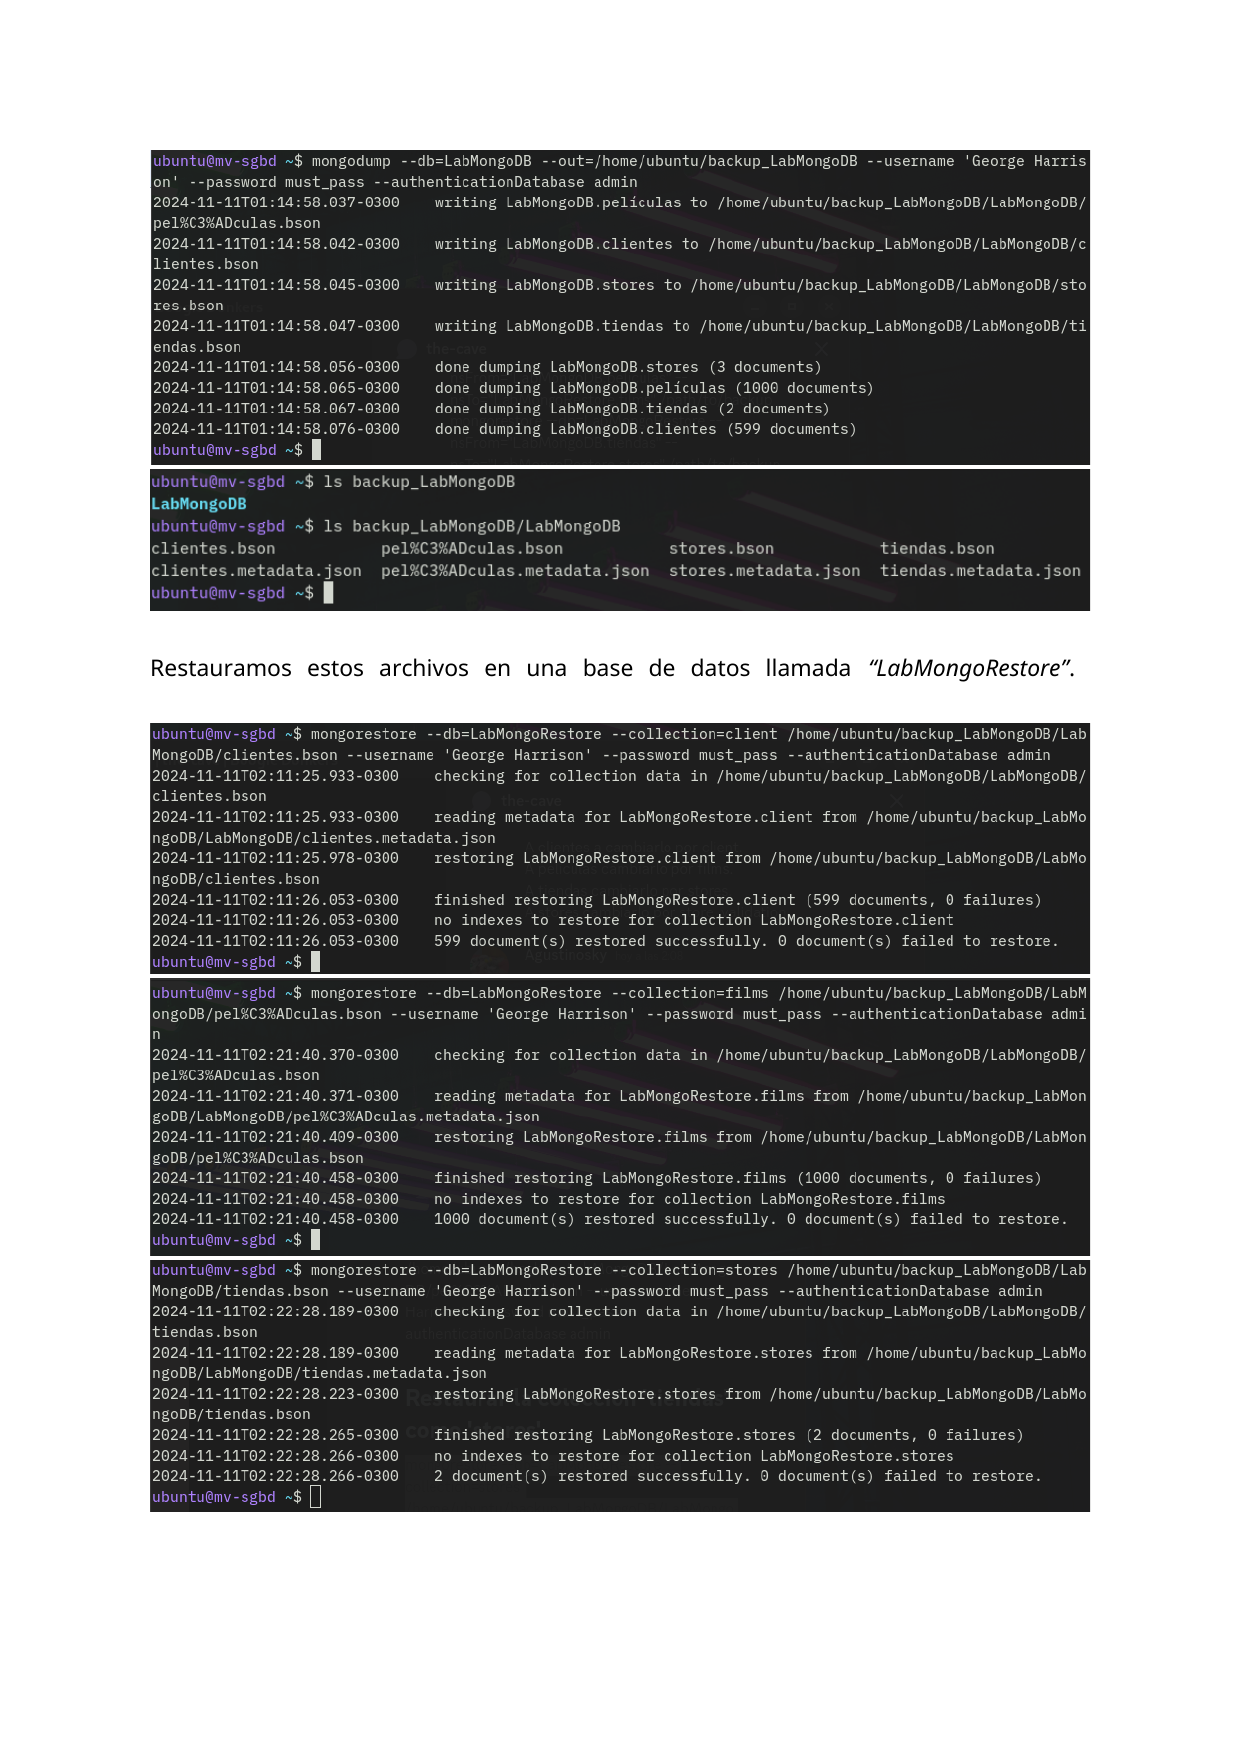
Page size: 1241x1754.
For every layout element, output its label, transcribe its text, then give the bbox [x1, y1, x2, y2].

picture [150, 723, 1091, 974]
picture [150, 469, 1091, 611]
picture [150, 978, 1091, 1256]
picture [150, 150, 1091, 465]
picture [150, 1260, 1091, 1512]
text Restauramos estos archivos en una base de datos llamada “LabMongoRestore”. [150, 652, 1090, 719]
